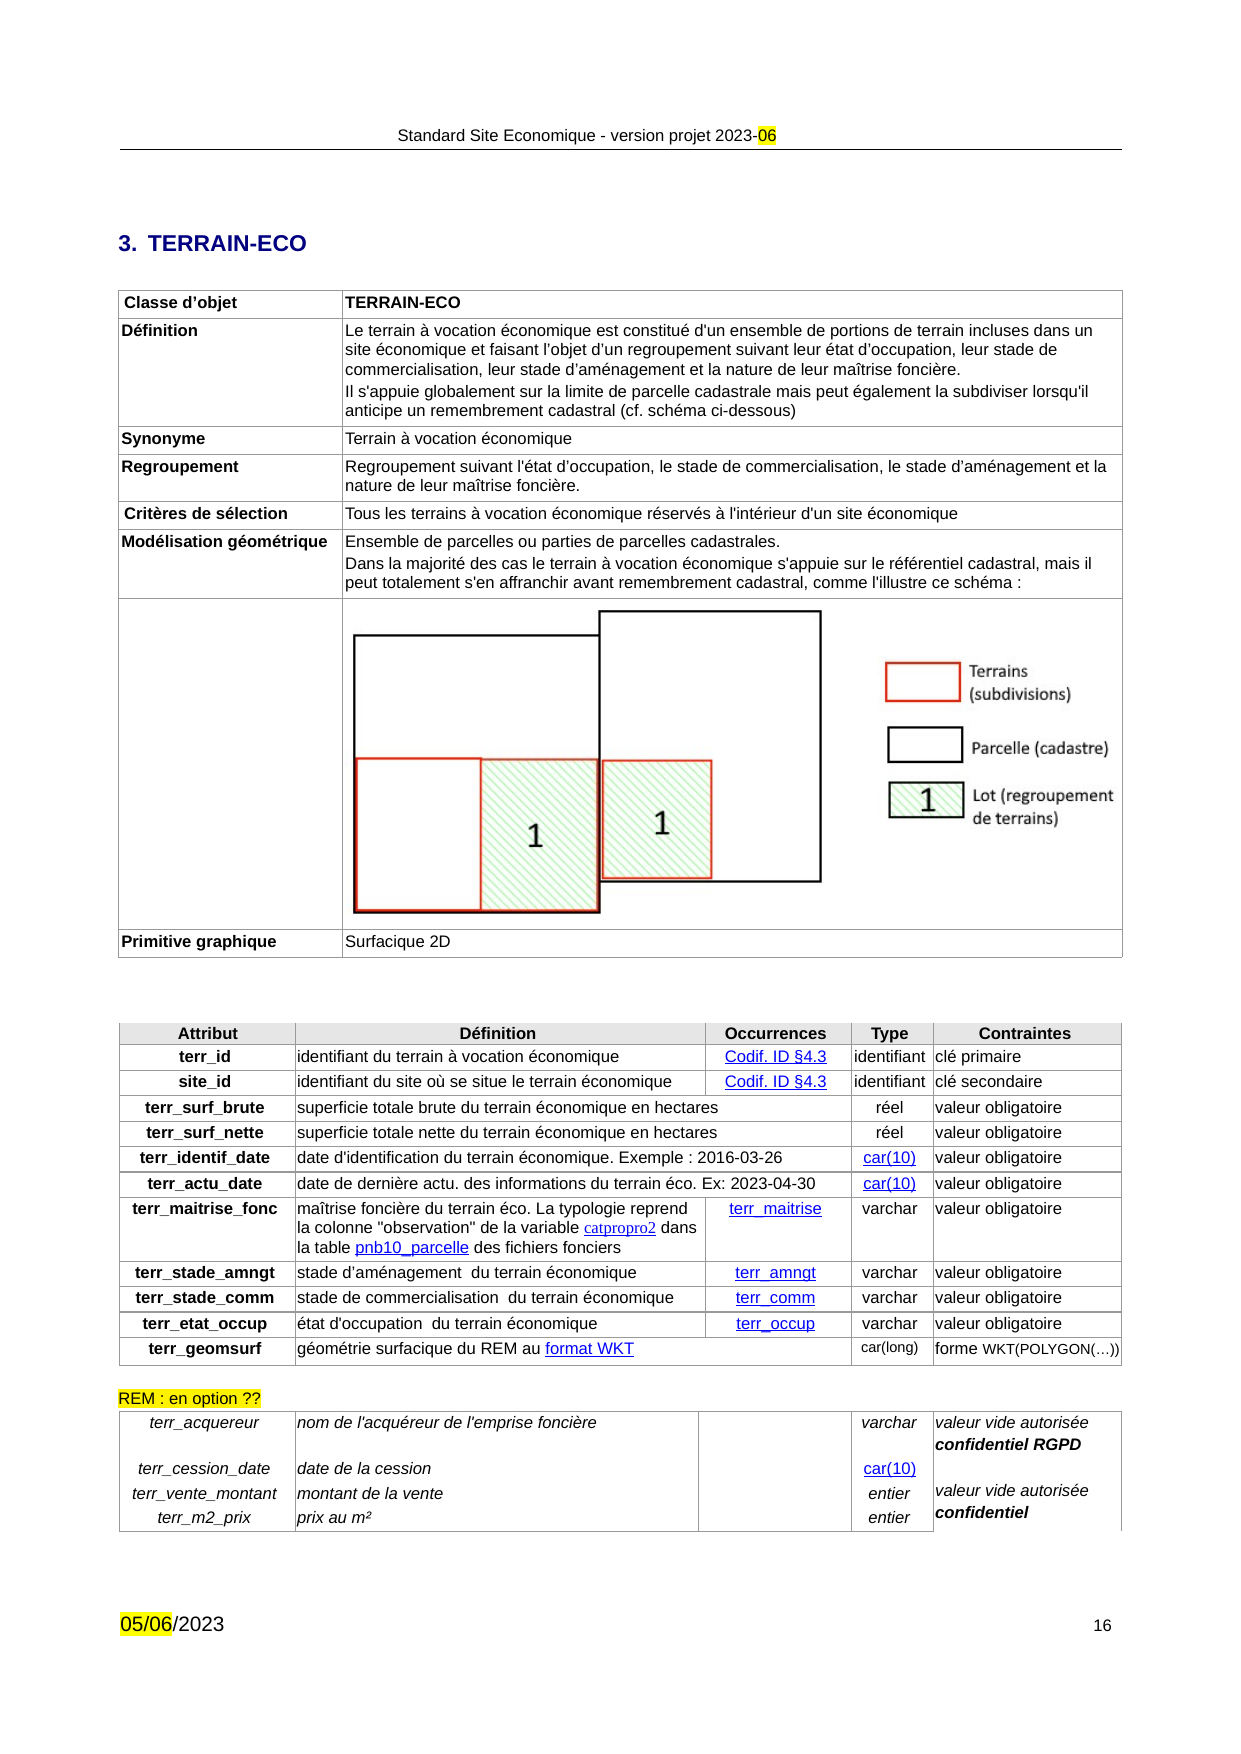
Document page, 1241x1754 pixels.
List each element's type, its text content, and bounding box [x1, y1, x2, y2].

table_cell superficie totale brute du terrain économique en hectares [296, 1096, 851, 1121]
table_cell Ensemble de parcelles ou parties de parcelles cadastrales. Dans la majorité des cas le terrain à vocation économique s'appuie sur le référentiel cadastral, mais il peut totalement s'en affranchir avant remembrement cadastral, comme l'illustre ce schéma : [343, 530, 1122, 598]
table_cell terr_maitrise_fonc [120, 1198, 295, 1261]
table_cell terr_vente_montant [120, 1483, 295, 1507]
table_header terr_acquereur [120, 1412, 295, 1458]
table_cell valeur obligatoire [934, 1198, 1121, 1261]
table_cell car(10) [852, 1173, 933, 1197]
table_cell valeur obligatoire [934, 1313, 1121, 1337]
table_header Définition [296, 1023, 705, 1044]
table_cell date de la cession [296, 1458, 698, 1482]
table_cell terr_occup [706, 1313, 851, 1337]
table_header TERRAIN-ECO [343, 291, 1122, 318]
table_cell terr_geomsurf [120, 1338, 295, 1365]
table_cell valeur vide autorisée confidentiel [934, 1458, 1121, 1531]
table_cell identifiant [852, 1071, 933, 1095]
table_cell varchar [852, 1198, 933, 1261]
table_cell Critères de sélection [119, 502, 342, 529]
table_cell terr_cession_date [120, 1458, 295, 1482]
table_cell site_id [120, 1071, 295, 1095]
table_cell Définition [119, 319, 342, 426]
table_cell Synonyme [119, 427, 342, 454]
table_cell Regroupement suivant l'état d’occupation, le stade de commercialisation, le stade d’aménagement et la nature de leur maîtrise foncière. [343, 455, 1122, 501]
table_cell Codif. ID §4.3 [706, 1071, 851, 1095]
table_header Attribut [120, 1023, 295, 1044]
table_cell état d'occupation du terrain économique [296, 1313, 705, 1337]
table_cell Tous les terrains à vocation économique réservés à l'intérieur d'un site économique [343, 502, 1122, 529]
picture [344, 601, 1120, 923]
table_header varchar [852, 1412, 933, 1458]
table_cell Regroupement [119, 455, 342, 501]
table_cell [343, 599, 1122, 928]
table_cell Terrain à vocation économique [343, 427, 1122, 454]
table_cell prix au m² [296, 1507, 698, 1531]
table_cell valeur obligatoire [934, 1262, 1121, 1286]
table_cell terr_comm [706, 1287, 851, 1311]
table_cell valeur obligatoire [934, 1173, 1121, 1197]
table_cell terr_m2_prix [120, 1507, 295, 1531]
table_cell Primitive graphique [119, 930, 342, 957]
table_cell terr_maitrise [706, 1198, 851, 1261]
table_cell terr_id [120, 1045, 295, 1070]
table_cell varchar [852, 1313, 933, 1337]
table_cell car(long) [852, 1338, 933, 1365]
table_cell [699, 1458, 851, 1482]
table_cell superficie totale nette du terrain économique en hectares [296, 1122, 851, 1146]
table_cell Le terrain à vocation économique est constitué d'un ensemble de portions de terrain incluses dans un site économique et faisant l’objet d’un regroupement suivant leur état d’occupation, leur stade de commercialisation, leur stade d’aménagement et la nature de leur maîtrise foncière. Il s'appuie globalement sur la limite de parcelle cadastrale mais peut également la subdiviser lorsqu'il anticipe un remembrement cadastral (cf. schéma ci-dessous) [343, 319, 1122, 426]
table_cell [699, 1507, 851, 1531]
table_cell Modélisation géométrique [119, 530, 342, 598]
subtitle TERRAIN-ECO [118, 230, 1122, 256]
table_cell clé primaire [934, 1045, 1121, 1070]
table_cell varchar [852, 1262, 933, 1286]
table_header [699, 1412, 851, 1458]
table_header Occurrences [706, 1023, 851, 1044]
table_cell terr_etat_occup [120, 1313, 295, 1337]
table_cell valeur obligatoire [934, 1287, 1121, 1311]
table_cell terr_stade_amngt [120, 1262, 295, 1286]
table_header Contraintes [934, 1023, 1121, 1044]
table_cell date de dernière actu. des informations du terrain éco. Ex: 2023-04-30 [296, 1173, 851, 1197]
table_header valeur vide autorisée confidentiel RGPD [934, 1412, 1121, 1458]
table_cell car(10) [852, 1458, 933, 1482]
table_cell géométrie surfacique du REM au format WKT [296, 1338, 851, 1365]
table_cell Codif. ID §4.3 [706, 1045, 851, 1070]
table_header Type [852, 1023, 933, 1044]
table_cell stade de commercialisation du terrain économique [296, 1287, 705, 1311]
table_cell identifiant du site où se situe le terrain économique [296, 1071, 705, 1095]
table_cell Surfacique 2D [343, 930, 1122, 957]
table_cell terr_actu_date [120, 1173, 295, 1197]
table_cell stade d’aménagement du terrain économique [296, 1262, 705, 1286]
table_cell valeur obligatoire [934, 1096, 1121, 1121]
table_cell réel [852, 1096, 933, 1121]
table_cell terr_identif_date [120, 1147, 295, 1171]
table_cell terr_surf_brute [120, 1096, 295, 1121]
table_cell montant de la vente [296, 1483, 698, 1507]
text REM : en option ?? [118, 1388, 1116, 1408]
table_cell valeur obligatoire [934, 1147, 1121, 1171]
table_cell identifiant du terrain à vocation économique [296, 1045, 705, 1070]
table_cell terr_surf_nette [120, 1122, 295, 1146]
table_cell réel [852, 1122, 933, 1146]
table_header Classe d’objet [119, 291, 342, 318]
table_cell terr_amngt [706, 1262, 851, 1286]
table_cell car(10) [852, 1147, 933, 1171]
table_cell [699, 1483, 851, 1507]
table_cell [119, 599, 342, 928]
table_cell varchar [852, 1287, 933, 1311]
table_cell clé secondaire [934, 1071, 1121, 1095]
table_header nom de l'acquéreur de l'emprise foncière [296, 1412, 698, 1458]
table_cell terr_stade_comm [120, 1287, 295, 1311]
table_cell entier [852, 1483, 933, 1507]
table_cell forme WKT(POLYGON(…)) [934, 1338, 1121, 1365]
table_cell identifiant [852, 1045, 933, 1070]
table_cell date d'identification du terrain économique. Exemple : 2016-03-26 [296, 1147, 851, 1171]
table_cell maîtrise foncière du terrain éco. La typologie reprend la colonne "observation" de la variable catpropro2 dans la table pnb10_parcelle des fichiers fonciers [296, 1198, 705, 1261]
table_cell valeur obligatoire [934, 1122, 1121, 1146]
table_cell entier [852, 1507, 933, 1531]
